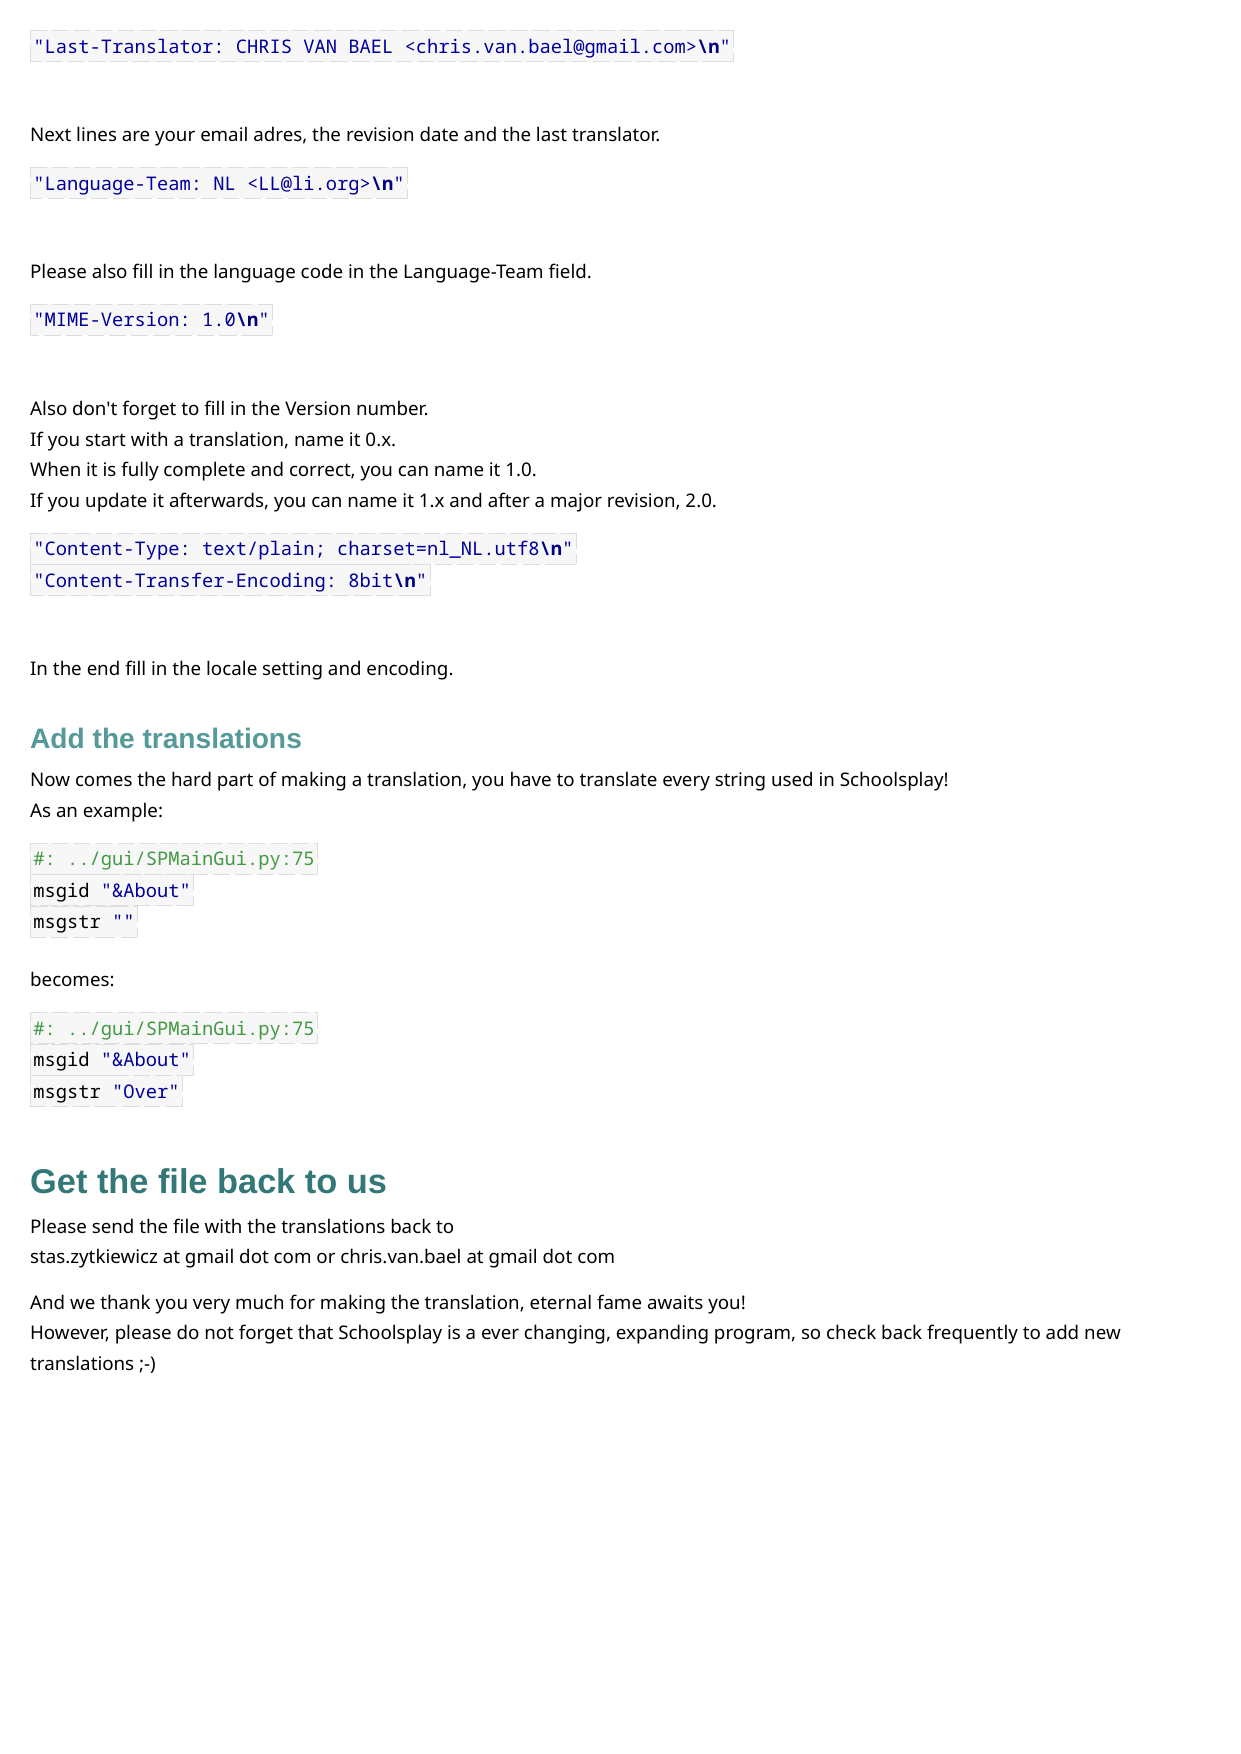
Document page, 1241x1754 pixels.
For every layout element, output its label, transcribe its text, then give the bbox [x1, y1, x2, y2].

text Please also fill in the language code in the Language-Team field. [30, 228, 1211, 284]
text msgid "&About" [30, 874, 1211, 906]
text Now comes the hard part of making a translation, you have to translate every string used in Schoolsplay! As an example: [30, 767, 1211, 823]
text "MIME-Version: 1.0\n" [30, 304, 1211, 335]
text In the end fill in the locale setting and encoding. [30, 625, 1211, 681]
subtitle Add the translations [30, 722, 1211, 754]
text Also don't forget to fill in the Version number. If you start with a translation, name it 0.x. When it is fully complete and correct, you can name it 1.0. If you update it afterwards, you can name it 1.x and after a major revision, 2.0. [30, 365, 1211, 513]
text "Content-Type: text/plain; charset=nl_NL.utf8\n" [30, 532, 1211, 564]
text "Language-Team: NL <LL@li.org>\n" [30, 167, 1211, 198]
text msgid "&About" [30, 1043, 1211, 1075]
text "Content-Transfer-Encoding: 8bit\n" [30, 564, 1211, 596]
text "Last-Translator: CHRIS VAN BAEL <chris.van.bael@gmail.com>\n" [30, 30, 1211, 62]
text msgstr "Over" [30, 1075, 1211, 1107]
text Next lines are your email adres, the revision date and the last translator. [30, 91, 1211, 147]
text #: ../gui/SPMainGui.py:75 [30, 842, 1211, 874]
subtitle Get the file back to us [30, 1161, 1211, 1201]
text And we thank you very much for making the translation, eternal fame awaits you! However, please do not forget that Schoolsplay is a ever changing, expanding program, so check back frequently to add new translations ;-) [30, 1289, 1211, 1376]
text Please send the file with the translations back to stas.zytkiewicz at gmail dot com or chris.van.bael at gmail dot com [30, 1213, 1211, 1269]
text msgstr "" [30, 906, 1211, 937]
text becomes: [30, 967, 1211, 992]
text #: ../gui/SPMainGui.py:75 [30, 1012, 1211, 1043]
